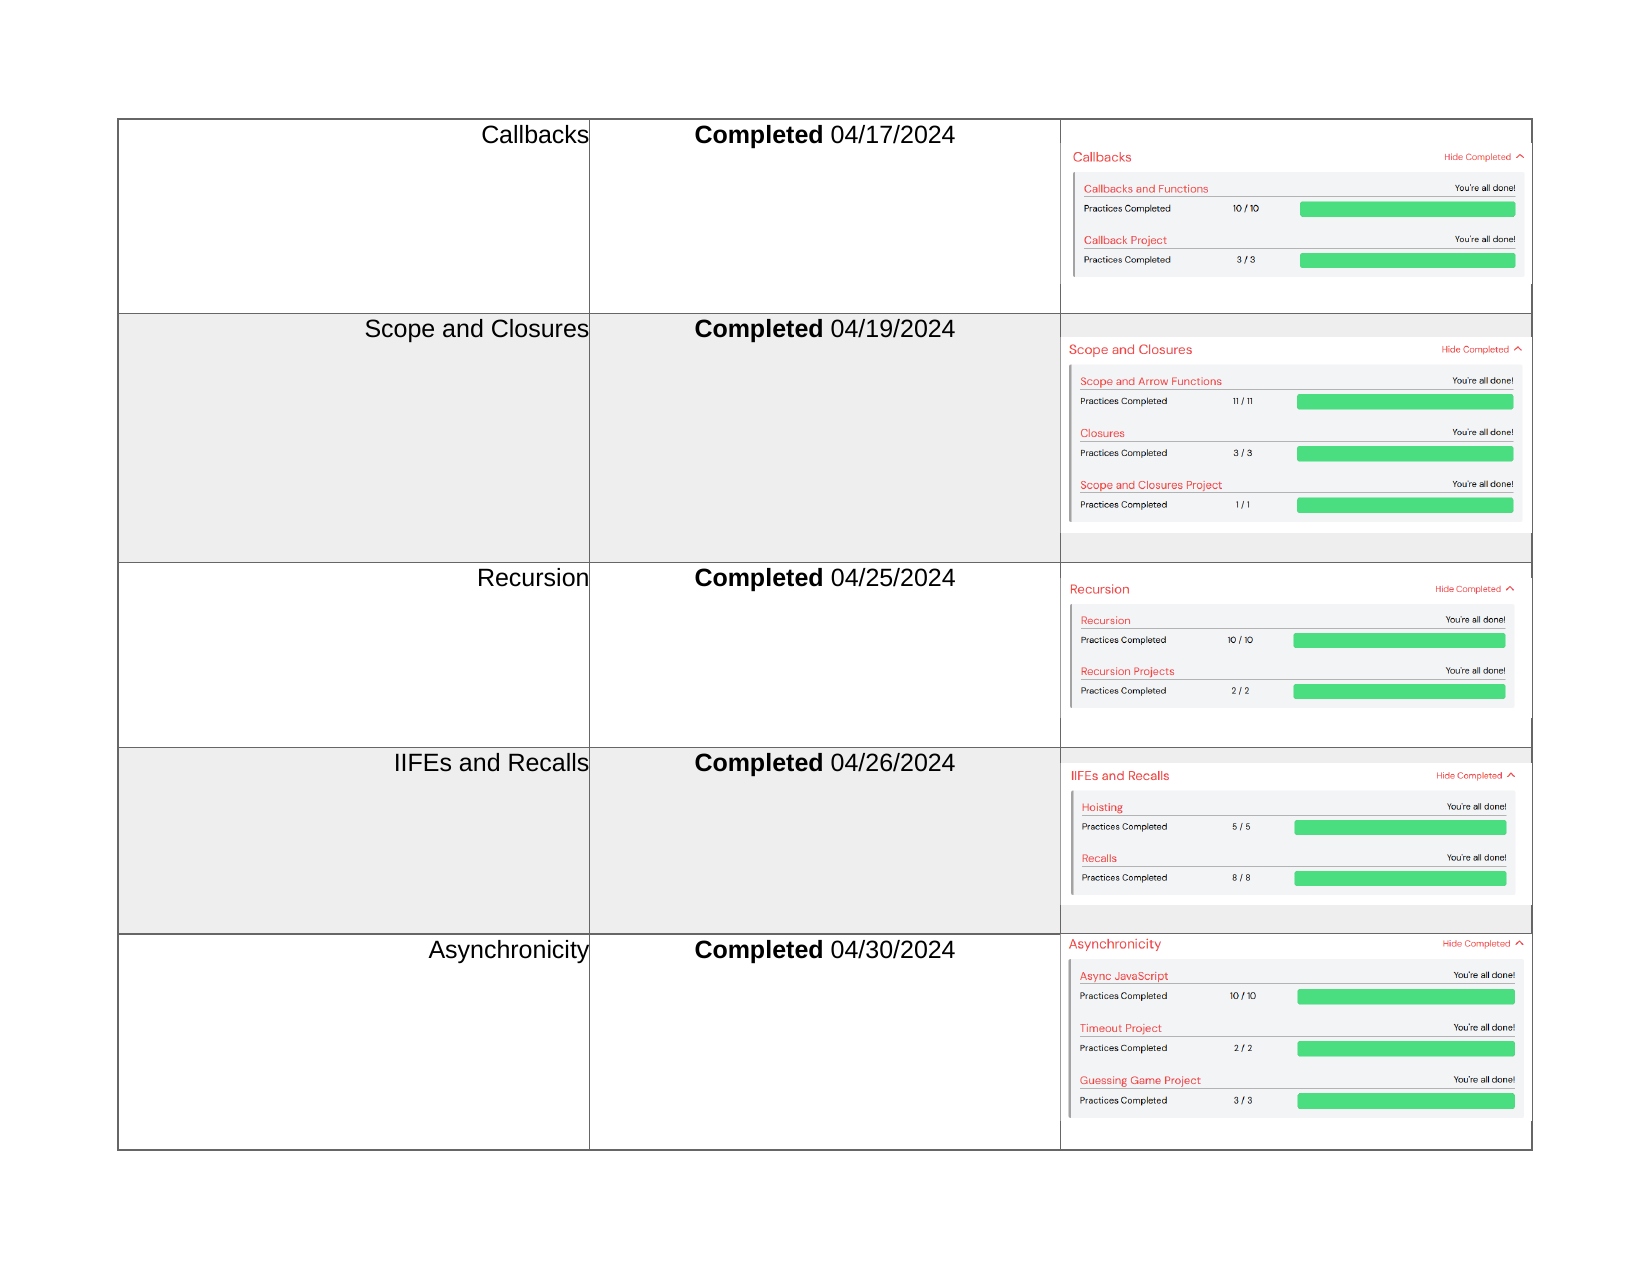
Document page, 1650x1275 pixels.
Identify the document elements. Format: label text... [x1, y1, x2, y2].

table_cell [1061, 905, 1531, 933]
table_cell [1061, 1121, 1531, 1149]
picture [1060, 763, 1532, 905]
table_cell [1061, 284, 1531, 313]
table_cell [1061, 563, 1531, 578]
table_cell [1061, 748, 1531, 763]
picture [1060, 578, 1532, 718]
table_cell [1061, 120, 1531, 143]
table_cell [1061, 533, 1531, 562]
table_cell Scope and Closures [119, 314, 589, 562]
table_cell [1061, 314, 1531, 337]
table_cell Completed 04/30/2024 [590, 935, 1060, 1149]
table_cell IIFEs and Recalls [119, 748, 589, 933]
table_cell Callbacks [119, 120, 589, 313]
picture [1060, 337, 1532, 533]
table_cell Completed 04/25/2024 [590, 563, 1060, 747]
picture [1060, 143, 1532, 284]
table_cell [1061, 718, 1531, 747]
picture [1060, 934, 1532, 1121]
table_cell Completed 04/19/2024 [590, 314, 1060, 562]
table_cell Completed 04/17/2024 [590, 120, 1060, 313]
table_cell Recursion [119, 563, 589, 747]
table_cell Completed 04/26/2024 [590, 748, 1060, 933]
table_cell Asynchronicity [119, 935, 589, 1149]
